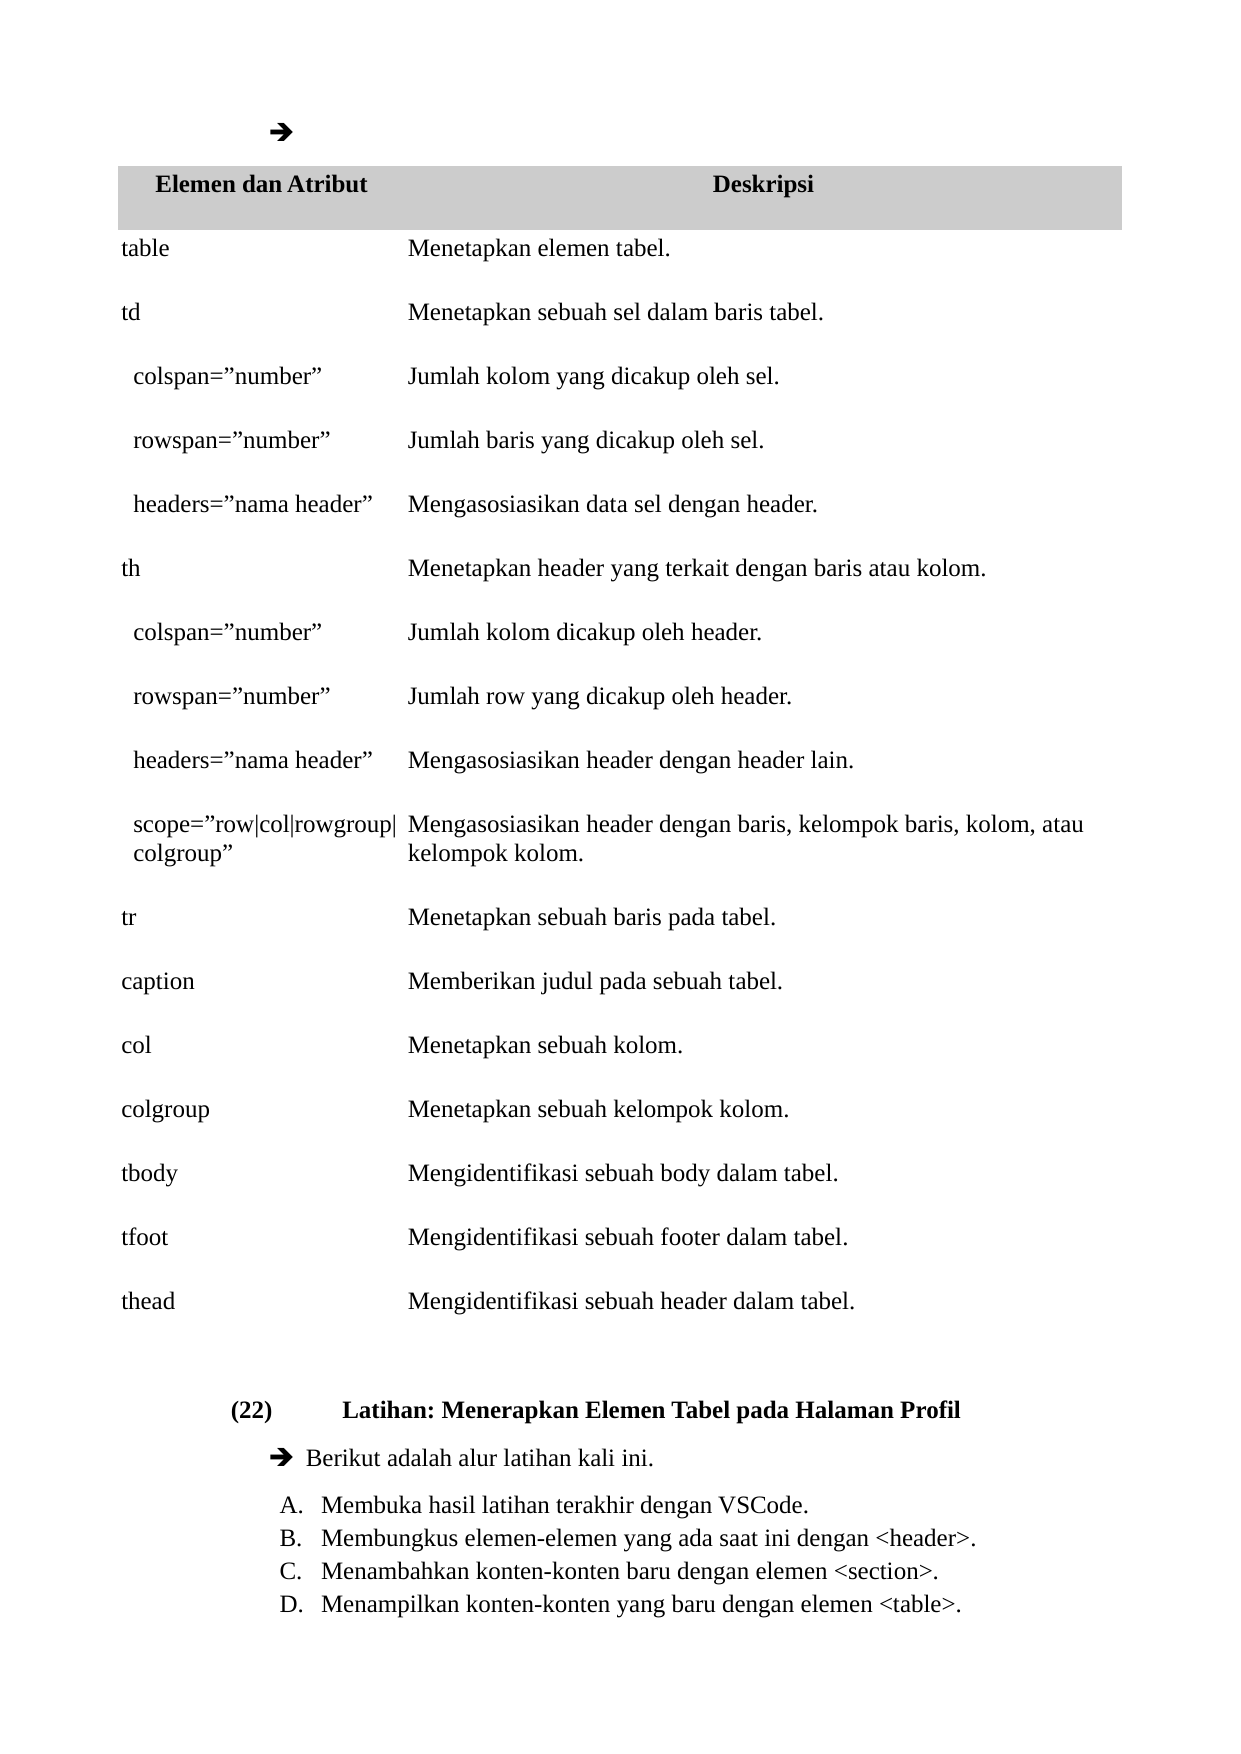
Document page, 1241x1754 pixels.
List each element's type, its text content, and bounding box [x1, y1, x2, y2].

table_cell Jumlah baris yang dicakup oleh sel. [405, 422, 1122, 486]
table_cell col [118, 1027, 405, 1091]
table_cell Mengasosiasikan data sel dengan header. [405, 486, 1122, 550]
list Membuka hasil latihan terakhir dengan VSCode. [279, 1490, 1122, 1519]
table_cell Jumlah kolom dicakup oleh header. [405, 614, 1122, 678]
table_cell scope=”row|col|rowgroup|colgroup” [130, 806, 405, 899]
list Berikut adalah alur latihan kali ini. [268, 1443, 1122, 1472]
table_cell Mengidentifikasi sebuah footer dalam tabel. [405, 1220, 1122, 1283]
table_cell Menetapkan sebuah sel dalam baris tabel. [405, 294, 1122, 358]
table_header Deskripsi [405, 166, 1122, 230]
table_cell rowspan=”number” [130, 422, 405, 486]
table_cell Jumlah kolom yang dicakup oleh sel. [405, 358, 1122, 422]
table_cell rowspan=”number” [130, 678, 405, 742]
table_cell Mengidentifikasi sebuah body dalam tabel. [405, 1155, 1122, 1219]
table_cell [118, 486, 130, 550]
table_cell colspan=”number” [130, 614, 405, 678]
table_cell Mengidentifikasi sebuah header dalam tabel. [405, 1284, 1122, 1348]
table_cell headers=”nama header” [130, 742, 405, 806]
table_cell [118, 806, 130, 899]
table_cell tr [118, 899, 405, 963]
table_cell Menetapkan header yang terkait dengan baris atau kolom. [405, 550, 1122, 614]
table_cell [118, 678, 130, 742]
table_cell Menetapkan sebuah baris pada tabel. [405, 899, 1122, 963]
table_cell tbody [118, 1155, 405, 1219]
table_cell [118, 614, 130, 678]
table_cell Mengasosiasikan header dengan header lain. [405, 742, 1122, 806]
table_cell Menetapkan sebuah kolom. [405, 1027, 1122, 1091]
table_cell colgroup [118, 1091, 405, 1155]
table_cell colspan=”number” [130, 358, 405, 422]
table_cell Jumlah row yang dicakup oleh header. [405, 678, 1122, 742]
table_cell Menetapkan elemen tabel. [405, 230, 1122, 294]
list Menambahkan konten-konten baru dengan elemen <section>. [279, 1556, 1122, 1585]
table_cell [118, 422, 130, 486]
table_cell th [118, 550, 405, 614]
table_cell tfoot [118, 1220, 405, 1283]
table_header Elemen dan Atribut [118, 166, 405, 230]
table_cell thead [118, 1284, 405, 1348]
table_cell Memberikan judul pada sebuah tabel. [405, 963, 1122, 1027]
table_cell [118, 358, 130, 422]
table_cell caption [118, 963, 405, 1027]
table_cell Mengasosiasikan header dengan baris, kelompok baris, kolom, atau kelompok kolom. [405, 806, 1122, 899]
list Membungkus elemen-elemen yang ada saat ini dengan <header>. [279, 1523, 1122, 1552]
list Latihan: Menerapkan Elemen Tabel pada Halaman Profil [231, 1395, 1122, 1424]
table_cell [118, 742, 130, 806]
list Menampilkan konten-konten yang baru dengan elemen <table>. [279, 1589, 1122, 1618]
table_cell table [118, 230, 405, 294]
table_cell headers=”nama header” [130, 486, 405, 550]
table_cell Menetapkan sebuah kelompok kolom. [405, 1091, 1122, 1155]
table_cell td [118, 294, 405, 358]
